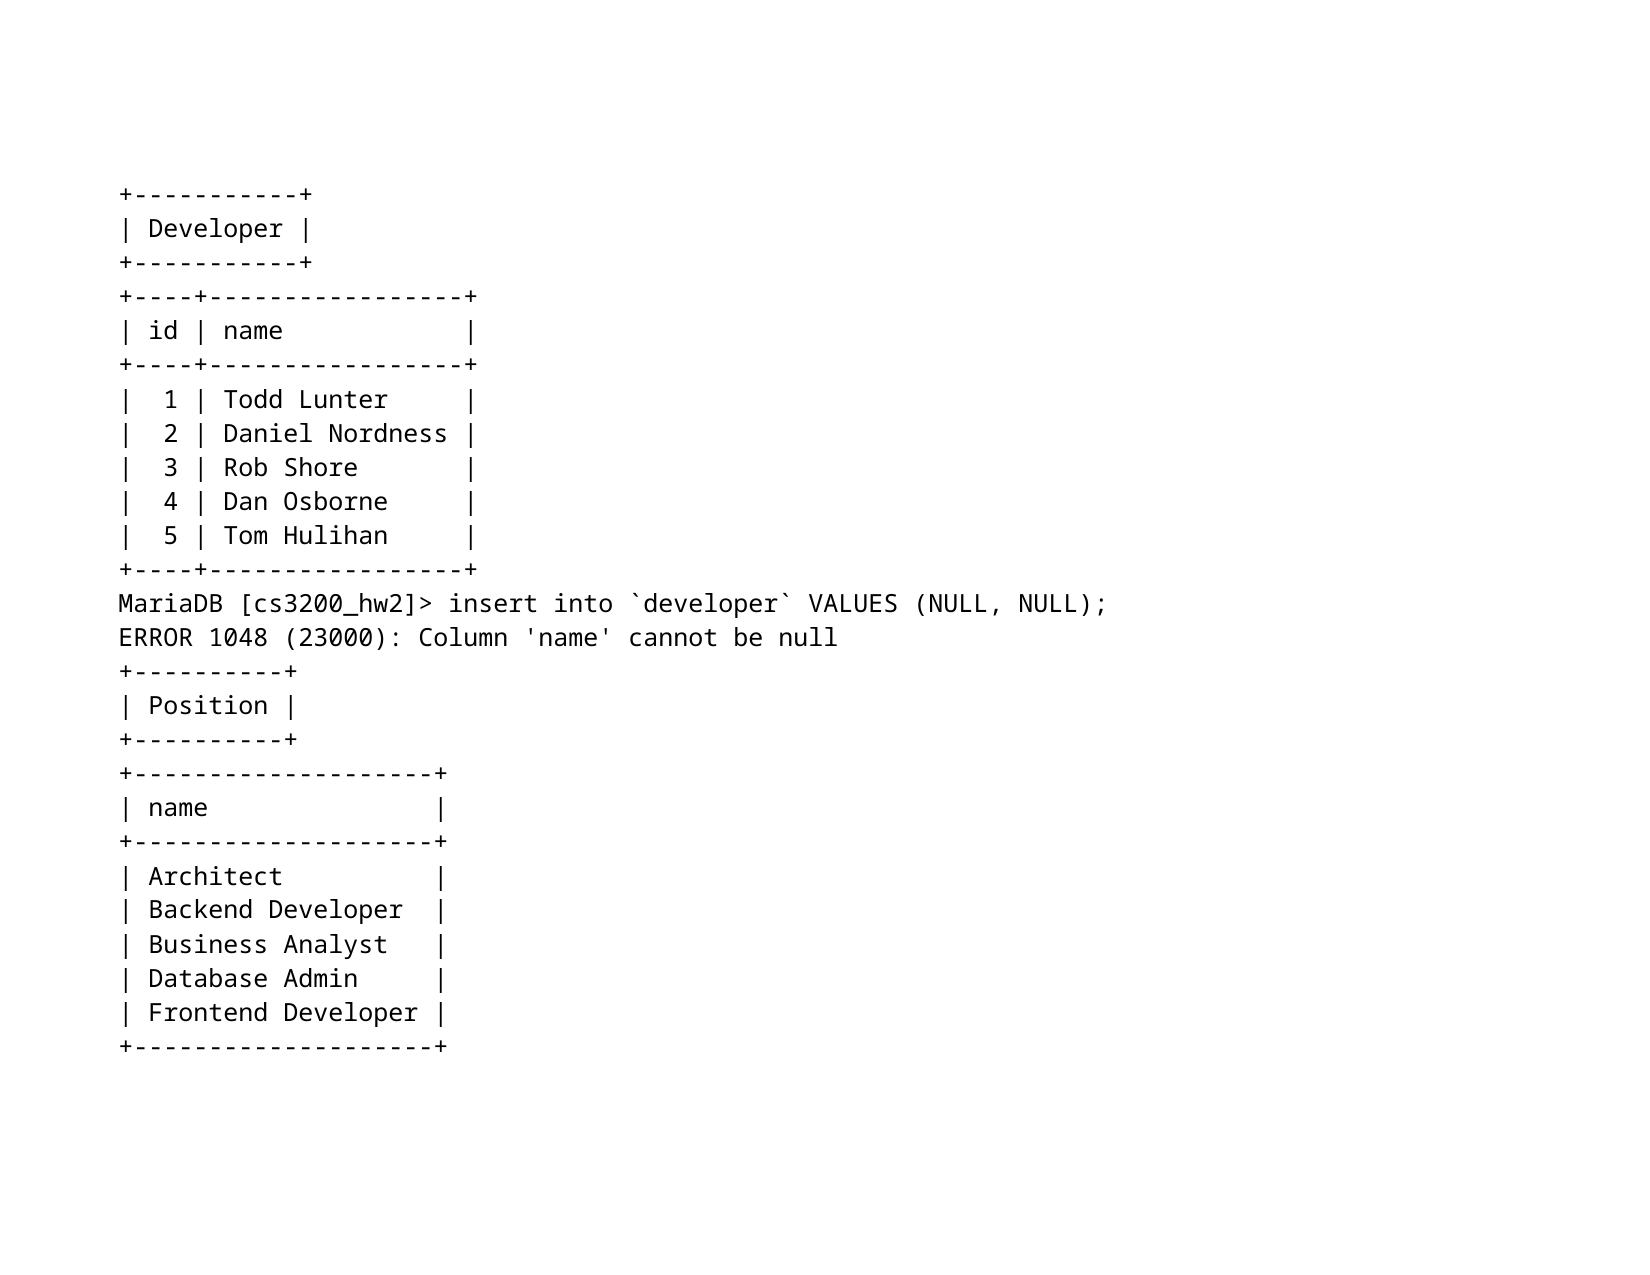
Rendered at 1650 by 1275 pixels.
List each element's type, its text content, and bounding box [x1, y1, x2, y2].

text +--------------------+ [118, 756, 1532, 790]
text | 2 | Daniel Nordness | [118, 415, 1532, 449]
text | Database Admin | [118, 960, 1532, 994]
text | id | name | [118, 313, 1532, 347]
text +-----------+ [118, 245, 1532, 279]
text +----+-----------------+ [118, 347, 1532, 381]
text ERROR 1048 (23000): Column 'name' cannot be null +----------+ [118, 620, 1532, 688]
text +----+-----------------+ [118, 552, 1532, 586]
text | Architect | [118, 858, 1532, 892]
text +----+-----------------+ [118, 279, 1532, 313]
text MariaDB [cs3200_hw2]> insert into `developer` VALUES (NULL, NULL); [118, 586, 1532, 620]
text | Backend Developer | [118, 892, 1532, 926]
text +--------------------+ [118, 824, 1532, 858]
text | 3 | Rob Shore | [118, 449, 1532, 483]
text +--------------------+ [118, 1028, 1532, 1062]
text | Position | [118, 688, 1532, 722]
text | Frontend Developer | [118, 994, 1532, 1028]
text | Business Analyst | [118, 926, 1532, 960]
text +----------+ [118, 722, 1532, 756]
text | 5 | Tom Hulihan | [118, 517, 1532, 552]
text | 4 | Dan Osborne | [118, 483, 1532, 517]
text | Developer | [118, 211, 1532, 245]
text | 1 | Todd Lunter | [118, 381, 1532, 415]
text | name | [118, 790, 1532, 824]
text +-----------+ [118, 177, 1532, 211]
